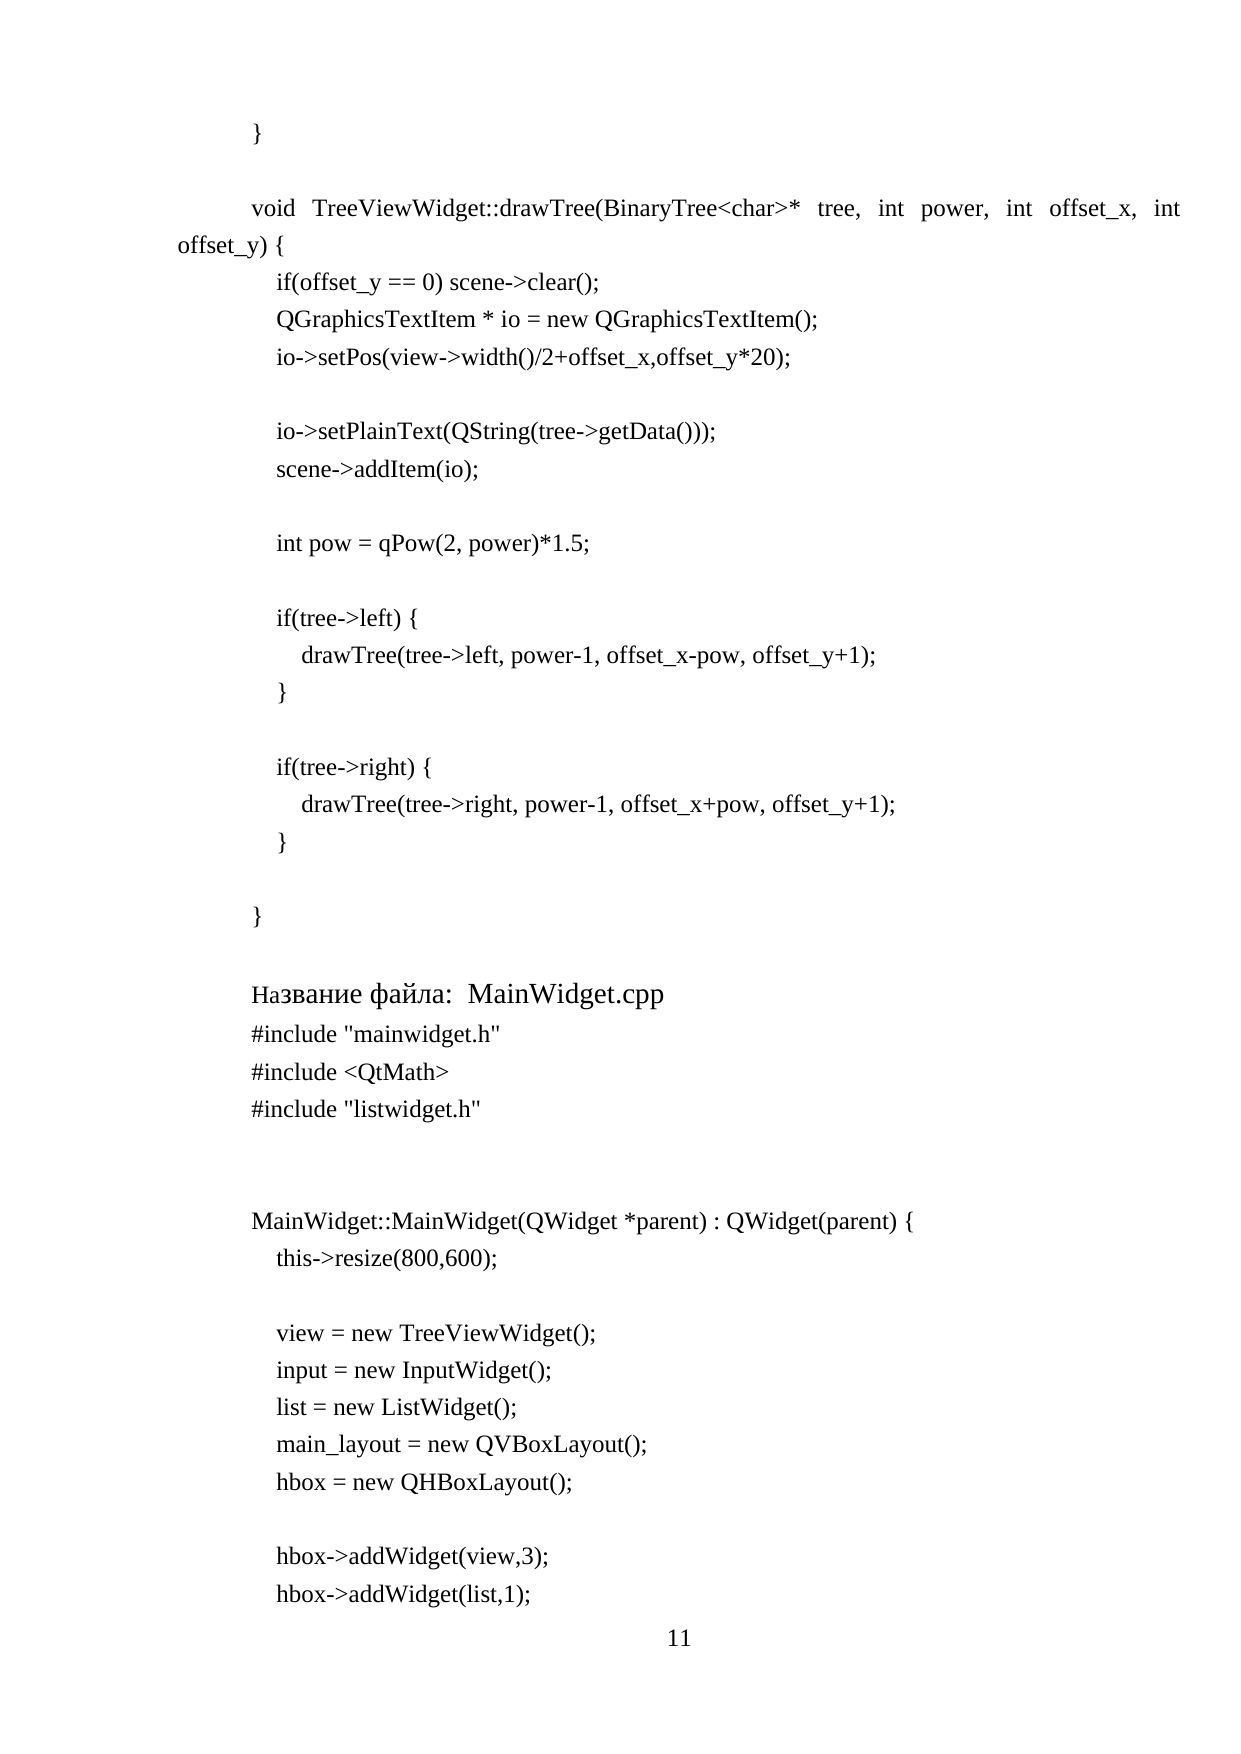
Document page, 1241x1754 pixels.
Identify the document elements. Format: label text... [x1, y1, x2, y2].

text QGraphicsTextItem * io = new QGraphicsTextItem(); [177, 304, 1181, 333]
text view = new TreeViewWidget(); [177, 1318, 1181, 1346]
text list = new ListWidget(); [177, 1392, 1181, 1421]
text input = new InputWidget(); [177, 1355, 1181, 1384]
text } [177, 827, 1181, 855]
text main_layout = new QVBoxLayout(); [177, 1429, 1181, 1458]
text drawTree(tree->right, power-1, offset_x+pow, offset_y+1); [177, 789, 1181, 818]
text hbox->addWidget(view,3); [177, 1541, 1181, 1570]
text hbox = new QHBoxLayout(); [177, 1467, 1181, 1496]
text Название файла: MainWidget.cpp [177, 976, 1181, 1009]
text if(offset_y == 0) scene->clear(); [177, 267, 1181, 296]
text MainWidget::MainWidget(QWidget *parent) : QWidget(parent) { [177, 1206, 1181, 1234]
text if(tree->left) { [177, 603, 1181, 632]
text #include <QtMath> [177, 1057, 1181, 1085]
text #include "listwidget.h" [177, 1094, 1181, 1123]
text int pow = qPow(2, power)*1.5; [177, 528, 1181, 557]
text } [177, 118, 1181, 147]
text } [177, 677, 1181, 706]
text this->resize(800,600); [177, 1243, 1181, 1272]
text io->setPos(view->width()/2+offset_x,offset_y*20); [177, 342, 1181, 371]
text hbox->addWidget(list,1); [177, 1579, 1181, 1607]
text scene->addItem(io); [177, 454, 1181, 482]
text io->setPlainText(QString(tree->getData())); [177, 416, 1181, 445]
text if(tree->right) { [177, 752, 1181, 781]
text #include "mainwidget.h" [177, 1019, 1181, 1048]
text } [177, 901, 1181, 930]
text void TreeViewWidget::drawTree(BinaryTree<char>* tree, int power, int offset_x, int offset_y) { [177, 193, 1181, 259]
text drawTree(tree->left, power-1, offset_x-pow, offset_y+1); [177, 640, 1181, 669]
